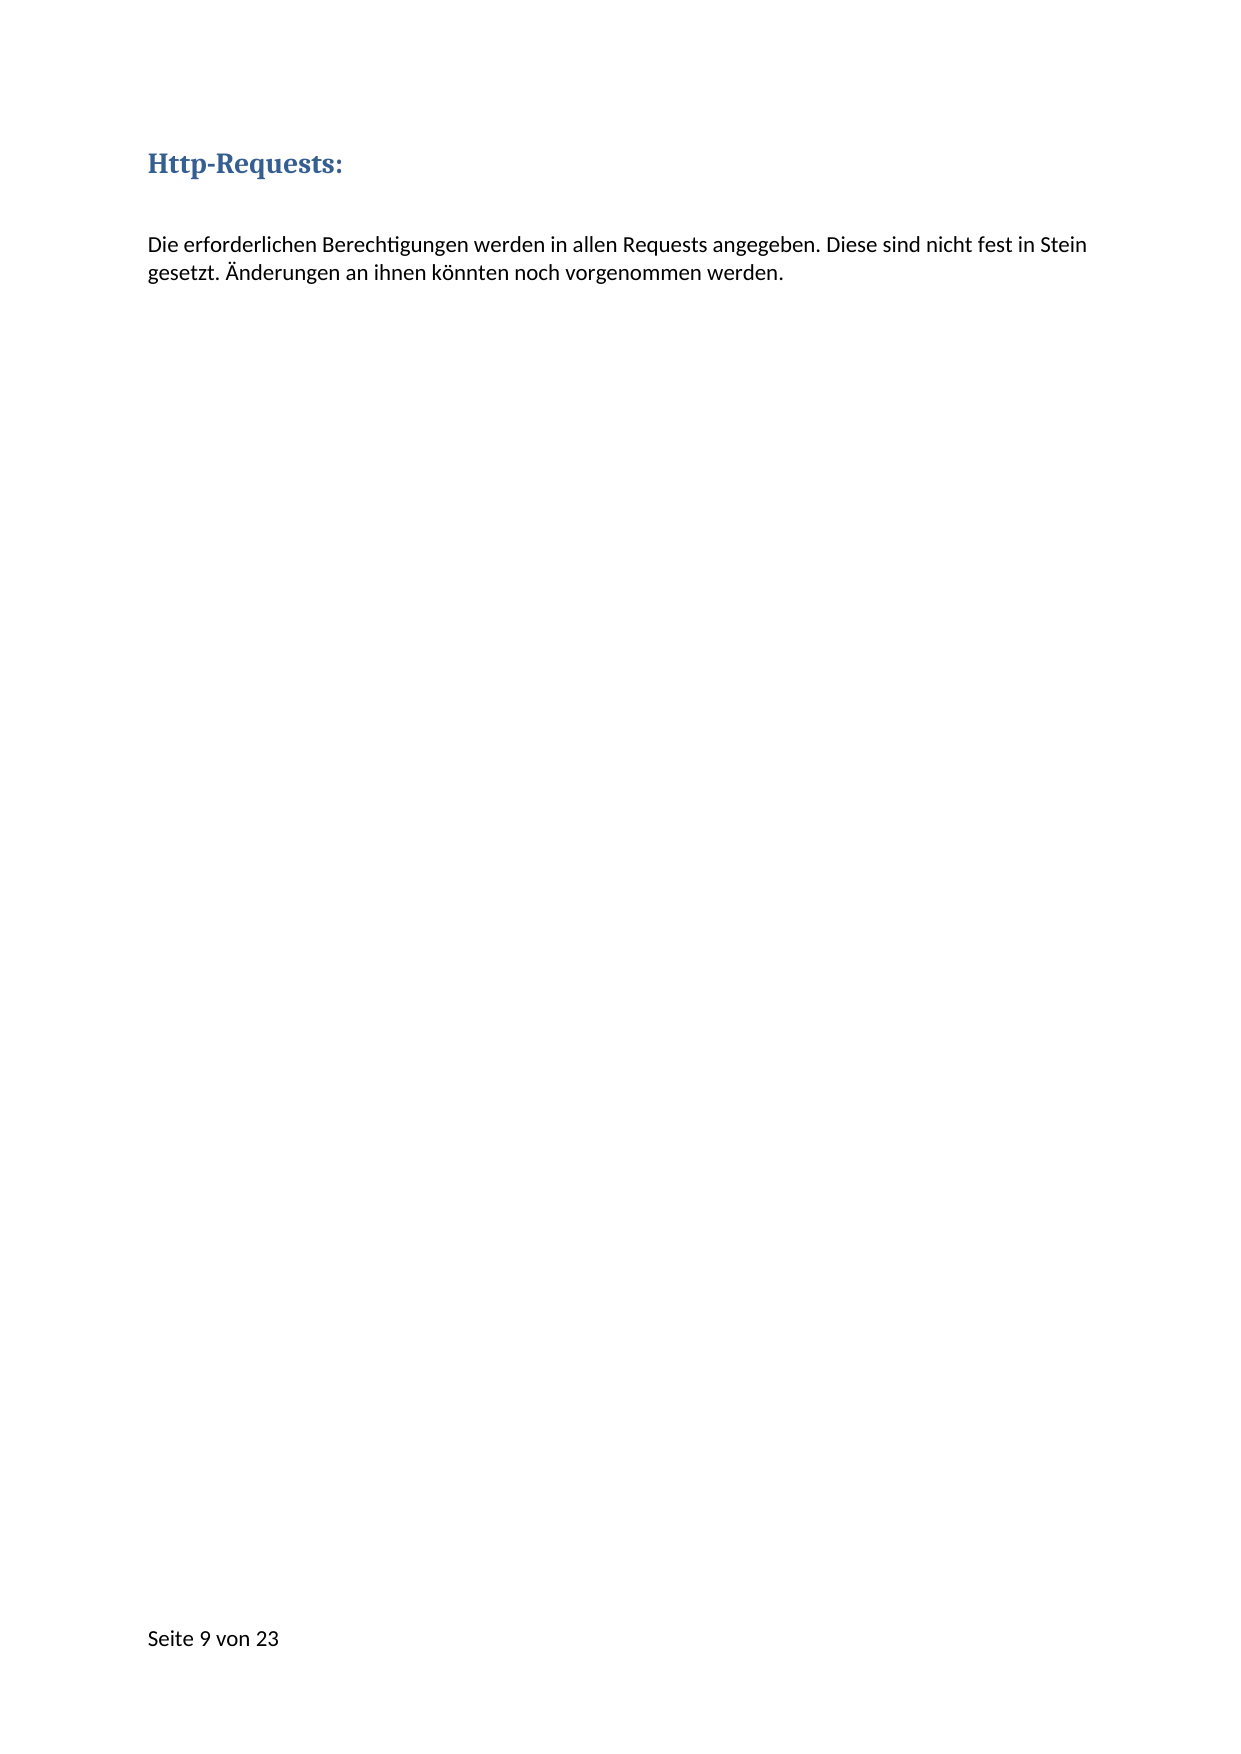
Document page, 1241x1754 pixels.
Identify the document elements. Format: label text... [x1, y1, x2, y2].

subtitle Http-Requests: [148, 148, 1093, 181]
text Die erforderlichen Berechtigungen werden in allen Requests angegeben. Diese sind nicht fest in Stein gesetzt. Änderungen an ihnen könnten noch vorgenommen werden. [148, 230, 1093, 286]
